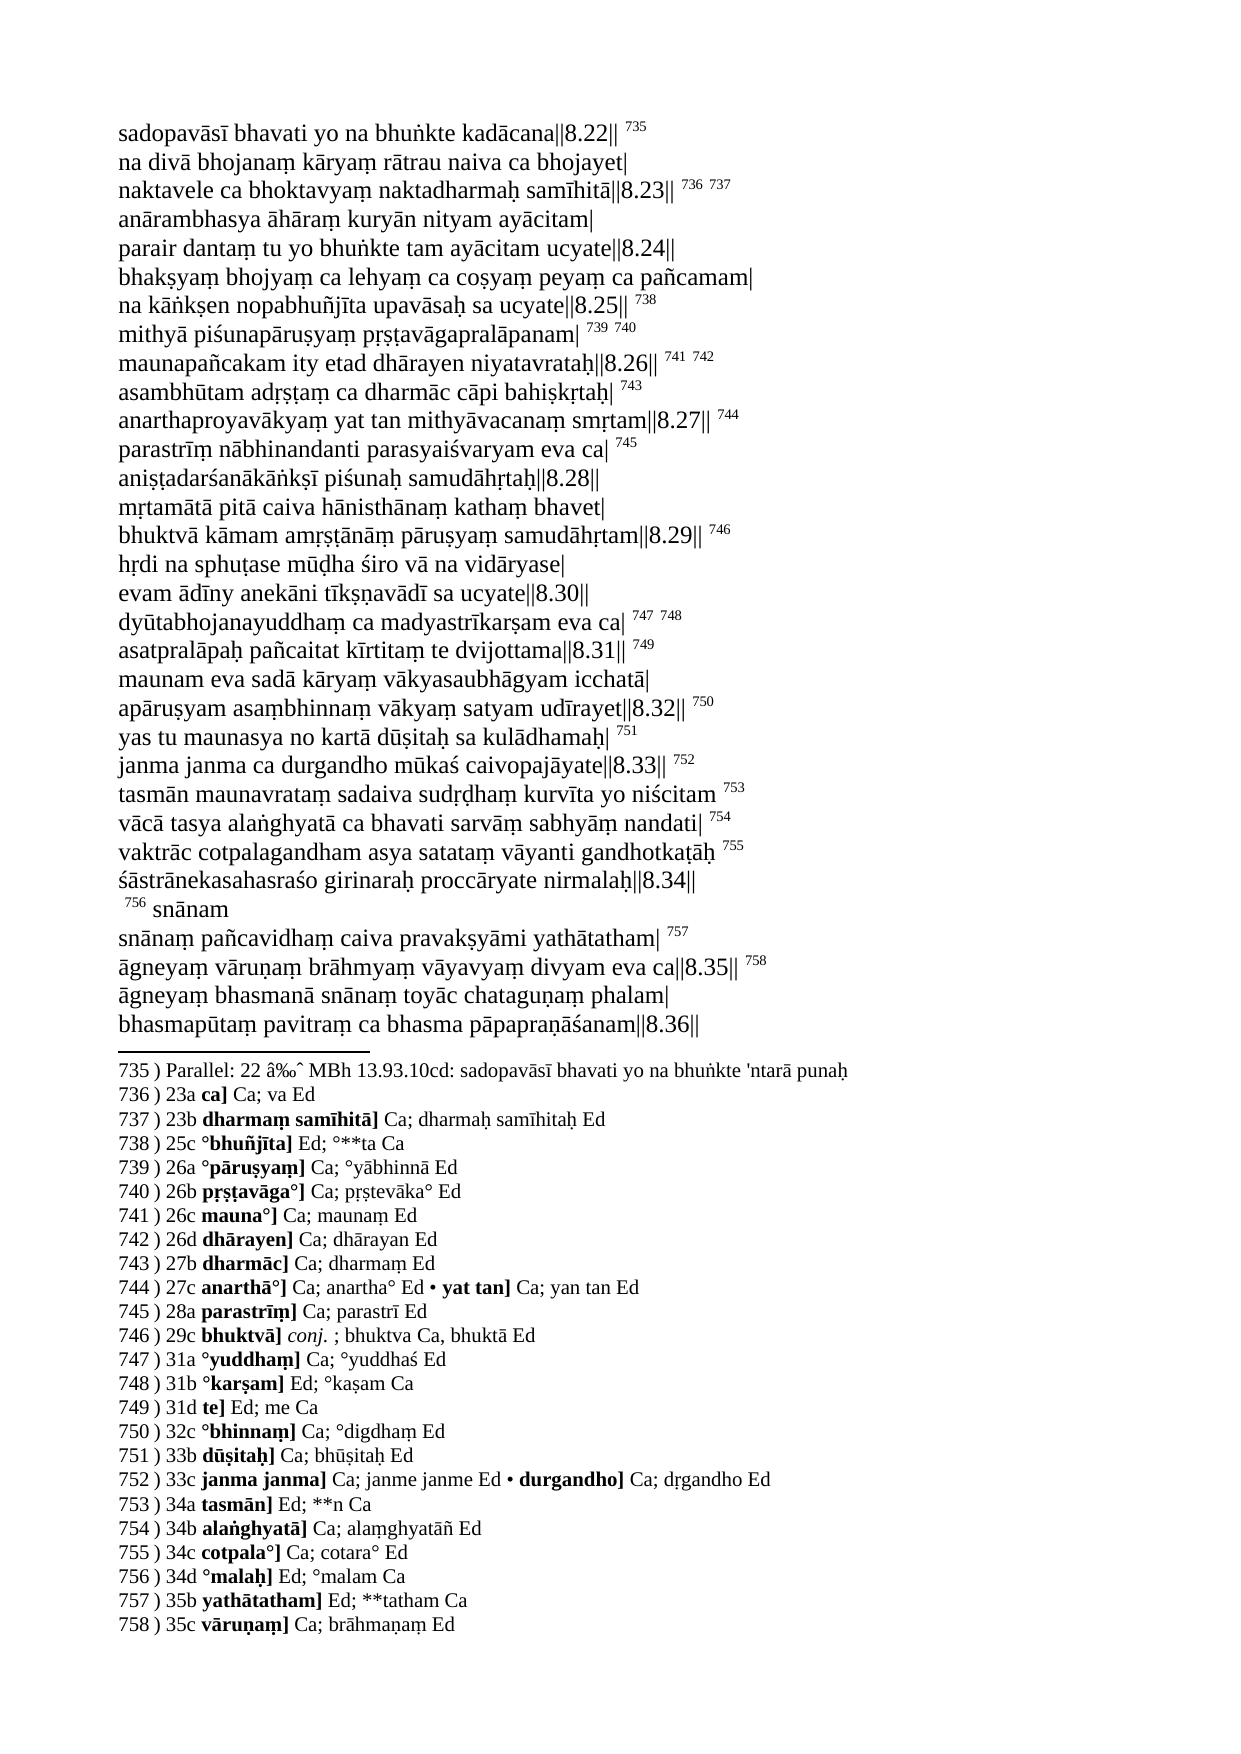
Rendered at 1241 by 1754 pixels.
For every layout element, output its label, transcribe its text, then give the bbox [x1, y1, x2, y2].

text ) Parallel: 22 â‰ˆ MBh 13.93.10cd: sadopavāsī bhavati yo na bhuṅkte 'ntarā punaḥ [118, 1058, 1122, 1082]
text na divā bhojanaṃ kāryaṃ rātrau naiva ca bhojayet| [118, 147, 1122, 176]
text asatpralāpaḥ pañcaitat kīrtitaṃ te dvijottama||8.31|| [118, 636, 1122, 664]
text ) 31d te] Ed; me Ca [118, 1395, 1122, 1419]
text ) 28a parastrīṃ] Ca; parastrī Ed [118, 1299, 1122, 1323]
text ) 34b alaṅghyatā] Ca; alaṃghyatāñ Ed [118, 1516, 1122, 1539]
text āgneyaṃ vāruṇaṃ brāhmyaṃ vāyavyaṃ divyam eva ca||8.35|| [118, 952, 1122, 981]
text janma janma ca durgandho mūkaś caivopajāyate||8.33|| [118, 751, 1122, 779]
text apāruṣyam asaṃbhinnaṃ vākyaṃ satyam udīrayet||8.32|| [118, 693, 1122, 722]
text bhuktvā kāmam amṛṣṭānāṃ pāruṣyaṃ samudāhṛtam||8.29|| [118, 521, 1122, 549]
text sadopavāsī bhavati yo na bhuṅkte kadācana||8.22|| [118, 118, 1122, 147]
text hṛdi na sphuṭase mūḍha śiro vā na vidāryase| [118, 549, 1122, 578]
text bhakṣyaṃ bhojyaṃ ca lehyaṃ ca coṣyaṃ peyaṃ ca pañcamam| [118, 262, 1122, 291]
text ) 29c bhuktvā] conj. ; bhuktva Ca, bhuktā Ed [118, 1323, 1122, 1347]
text ) 26d dhārayen] Ca; dhārayan Ed [118, 1227, 1122, 1251]
text ) 23a ca] Ca; va Ed [118, 1082, 1122, 1106]
text ) 23b dharmaṃ samīhitā] Ca; dharmaḥ samīhitaḥ Ed [118, 1106, 1122, 1131]
text ) 34c cotpala°] Ca; cotara° Ed [118, 1539, 1122, 1564]
text bhasmapūtaṃ pavitraṃ ca bhasma pāpapraṇāśanam||8.36|| [118, 1009, 1122, 1038]
text ) 27b dharmāc] Ca; dharmaṃ Ed [118, 1251, 1122, 1275]
text maunapañcakam ity etad dhārayen niyatavrataḥ||8.26|| [118, 348, 1122, 377]
text dyūtabhojanayuddhaṃ ca madyastrīkarṣam eva ca| [118, 607, 1122, 636]
text naktavele ca bhoktavyaṃ naktadharmaḥ samīhitā||8.23|| [118, 176, 1122, 204]
text vaktrāc cotpalagandham asya satataṃ vāyanti gandhotkaṭāḥ [118, 837, 1122, 866]
text ) 26a °pāruṣyaṃ] Ca; °yābhinnā Ed [118, 1154, 1122, 1179]
text anarthaproyavākyaṃ yat tan mithyāvacanaṃ smṛtam||8.27|| [118, 406, 1122, 434]
text vācā tasya alaṅghyatā ca bhavati sarvāṃ sabhyāṃ nandati| [118, 808, 1122, 837]
text ) 26b pṛṣṭavāga°] Ca; pṛṣtevāka° Ed [118, 1179, 1122, 1203]
text āgneyaṃ bhasmanā snānaṃ toyāc chataguṇaṃ phalam| [118, 981, 1122, 1009]
text ) 31b °karṣam] Ed; °kaṣam Ca [118, 1371, 1122, 1395]
text ) 34a tasmān] Ed; **n Ca [118, 1491, 1122, 1516]
text tasmān maunavrataṃ sadaiva sudṛḍhaṃ kurvīta yo niścitam [118, 779, 1122, 808]
text snānaṃ pañcavidhaṃ caiva pravakṣyāmi yathātatham| [118, 923, 1122, 952]
text parair dantaṃ tu yo bhuṅkte tam ayācitam ucyate||8.24|| [118, 233, 1122, 262]
text ) 33b dūṣitaḥ] Ca; bhūṣitaḥ Ed [118, 1443, 1122, 1467]
text mṛtamātā pitā caiva hānisthānaṃ kathaṃ bhavet| [118, 492, 1122, 521]
text maunam eva sadā kāryaṃ vākyasaubhāgyam icchatā| [118, 664, 1122, 693]
text śāstrānekasahasraśo girinaraḥ proccāryate nirmalaḥ||8.34|| [118, 866, 1122, 894]
text parastrīṃ nābhinandanti parasyaiśvaryam eva ca| [118, 434, 1122, 463]
text na kāṅkṣen nopabhuñjīta upavāsaḥ sa ucyate||8.25|| [118, 291, 1122, 319]
text anārambhasya āhāraṃ kuryān nityam ayācitam| [118, 204, 1122, 233]
text ) 27c anarthā°] Ca; anartha° Ed • yat tan] Ca; yan tan Ed [118, 1275, 1122, 1299]
text evam ādīny anekāni tīkṣṇavādī sa ucyate||8.30|| [118, 578, 1122, 607]
text ) 33c janma janma] Ca; janme janme Ed • durgandho] Ca; dṛgandho Ed [118, 1467, 1122, 1491]
text yas tu maunasya no kartā dūṣitaḥ sa kulādhamaḥ| [118, 722, 1122, 751]
text aniṣṭadarśanākāṅkṣī piśunaḥ samudāhṛtaḥ||8.28|| [118, 463, 1122, 492]
text ) 25c °bhuñjīta] Ed; °**ta Ca [118, 1131, 1122, 1154]
text ) 35b yathātatham] Ed; **tatham Ca [118, 1588, 1122, 1612]
text ) 31a °yuddhaṃ] Ca; °yuddhaś Ed [118, 1347, 1122, 1371]
text ) 32c °bhinnaṃ] Ca; °digdhaṃ Ed [118, 1419, 1122, 1443]
text ) 35c vāruṇaṃ] Ca; brāhmaṇaṃ Ed [118, 1612, 1122, 1636]
text ) 26c mauna°] Ca; maunaṃ Ed [118, 1203, 1122, 1227]
text ) 34d °malaḥ] Ed; °malam Ca [118, 1564, 1122, 1588]
text mithyā piśunapāruṣyaṃ pṛṣṭavāgapralāpanam| [118, 319, 1122, 348]
text asambhūtam adṛṣṭaṃ ca dharmāc cāpi bahiṣkṛtaḥ| [118, 377, 1122, 406]
text snānam [118, 894, 1122, 923]
